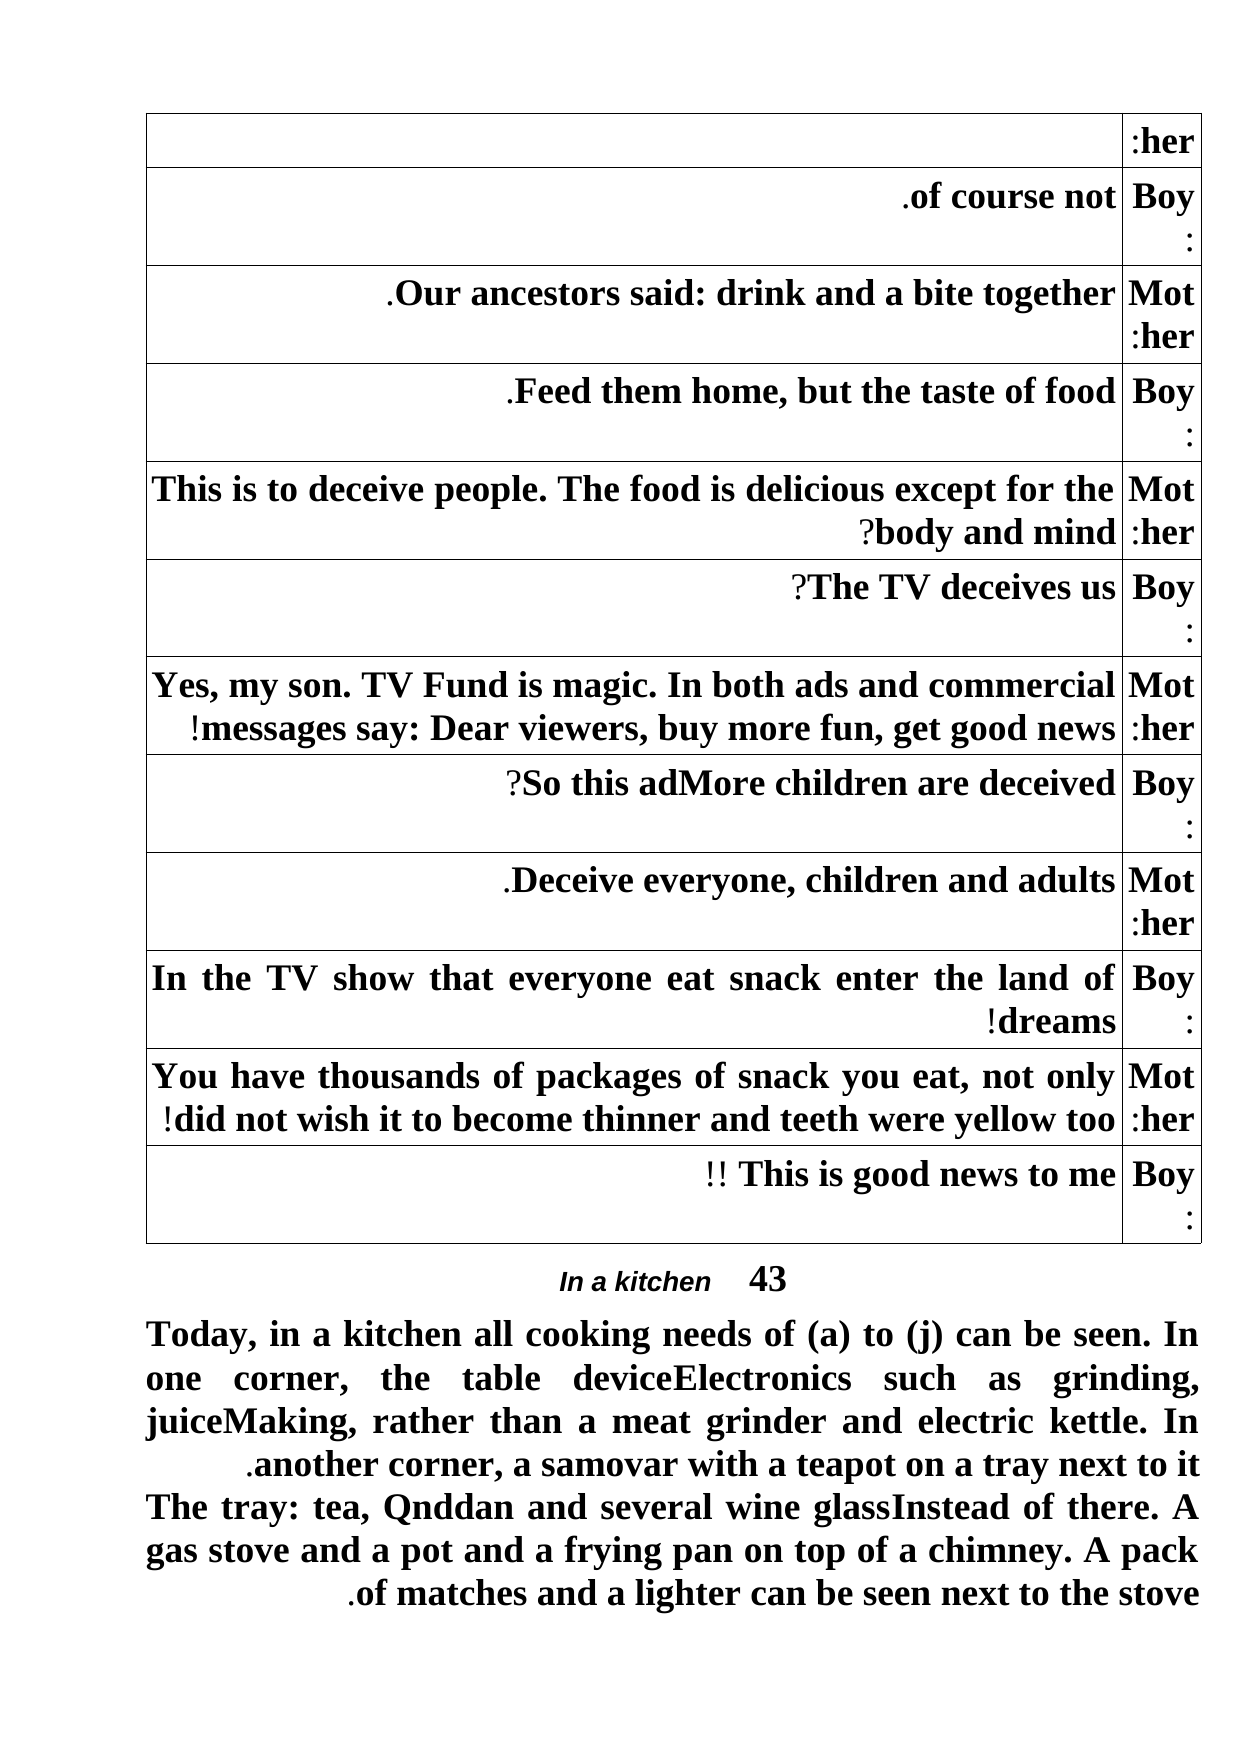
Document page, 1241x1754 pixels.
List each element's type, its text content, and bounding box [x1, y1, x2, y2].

table_cell So this ad‌More children are deceived? [147, 755, 1122, 852]
table_cell Mother: [1123, 1049, 1201, 1145]
text Today, in a kitchen all cooking needs of (a) to (j) can be seen. In one corner, the table device‌Electronics such as grinding, juice‌Making, rather than a meat grinder and electric kettle. In another corner, a samovar with a teapot on a tray next to it. [146, 1312, 1201, 1484]
table_cell Boy: [1123, 1146, 1201, 1243]
table_cell Deceive everyone, children and adults. [147, 853, 1122, 950]
table_cell Mother: [1123, 657, 1201, 754]
table_cell Boy: [1123, 951, 1201, 1047]
table_cell of course not. [147, 168, 1122, 265]
table_cell Mother: [1123, 266, 1201, 363]
table_cell Mother: [1123, 462, 1201, 558]
table_cell Boy: [1123, 168, 1201, 265]
table_cell Boy: [1123, 560, 1201, 656]
table_cell In the TV show that everyone eat snack enter the land of dreams! [147, 951, 1122, 1047]
table_cell Mother: [1123, 114, 1201, 167]
table_cell Boy: [1123, 364, 1201, 461]
table_cell Feed them home, but the taste of food. [147, 364, 1122, 461]
table_cell Yes, my son. TV Fund is magic. In both ads and commercial messages say: Dear viewers, buy more fun, get good news! [147, 657, 1122, 754]
table_cell You have thousands of packages of snack you eat, not only did not wish it to become thinner and teeth were yellow too! [147, 1049, 1122, 1145]
table_cell This is to deceive people. The food is delicious except for the body and mind? [147, 462, 1122, 558]
table_cell This is good news to me !! [147, 1146, 1122, 1243]
text The tray: tea, Qnddan and several wine glass‌Instead of there. A gas stove and a pot and a frying pan on top of a chimney. A pack of matches and a lighter can be seen next to the stove. [146, 1484, 1201, 1614]
table_cell The TV deceives us? [147, 560, 1122, 656]
subtitle In a kitchen [146, 1256, 1201, 1299]
table_cell Boy: [1123, 755, 1201, 852]
table_cell Mother: [1123, 853, 1201, 950]
table_cell Our ancestors said: drink and a bite together. [147, 266, 1122, 363]
table_cell [147, 114, 1122, 167]
